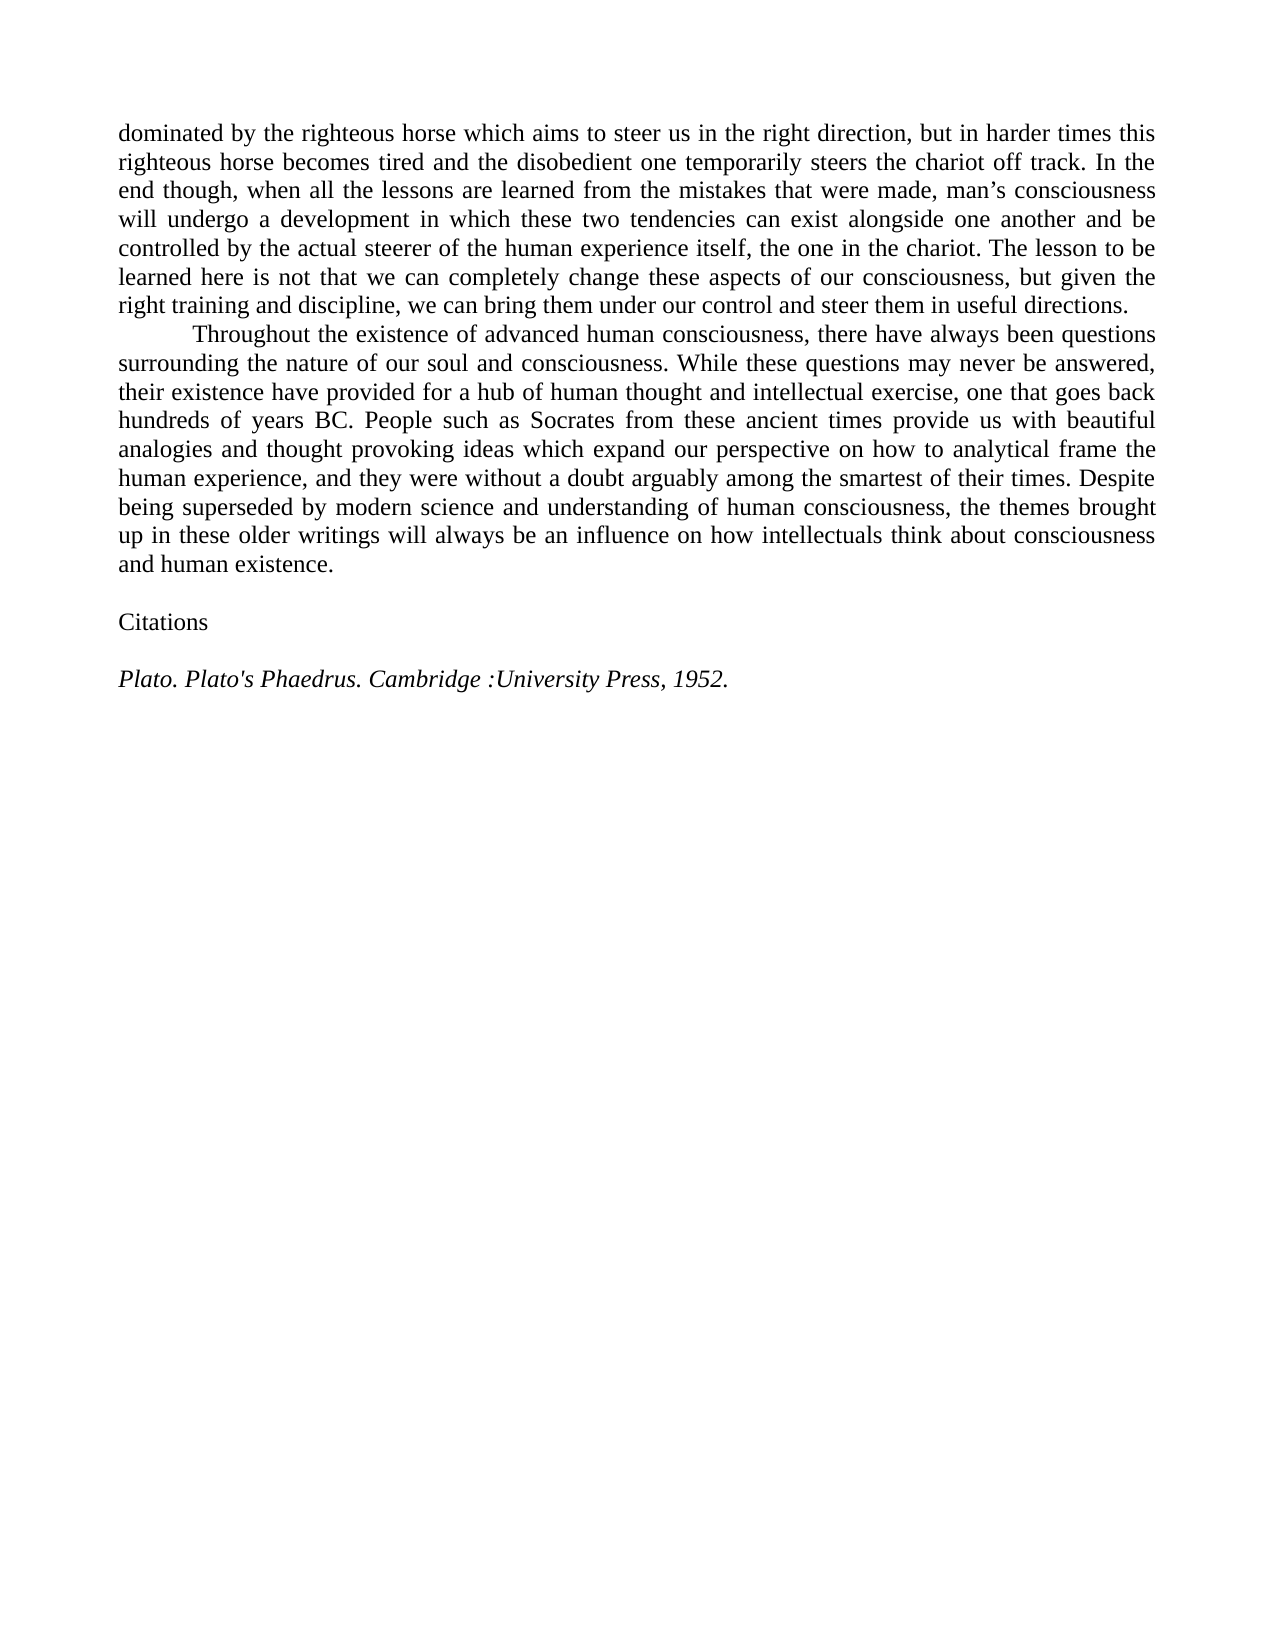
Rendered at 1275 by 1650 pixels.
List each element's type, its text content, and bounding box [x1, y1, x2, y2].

text Throughout the existence of advanced human consciousness, there have always been questions surrounding the nature of our soul and consciousness. While these questions may never be answered, their existence have provided for a hub of human thought and intellectual exercise, one that goes back hundreds of years BC. People such as Socrates from these ancient times provide us with beautiful analogies and thought provoking ideas which expand our perspective on how to analytical frame the human experience, and they were without a doubt arguably among the smartest of their times. Despite being superseded by modern science and understanding of human consciousness, the themes brought up in these older writings will always be an influence on how intellectuals think about consciousness and human existence. [118, 319, 1157, 578]
text Citations [118, 607, 1157, 636]
text Plato. Plato's Phaedrus. Cambridge :University Press, 1952. [118, 664, 1157, 693]
text dominated by the righteous horse which aims to steer us in the right direction, but in harder times this righteous horse becomes tired and the disobedient one temporarily steers the chariot off track. In the end though, when all the lessons are learned from the mistakes that were made, man’s consciousness will undergo a development in which these two tendencies can exist alongside one another and be controlled by the actual steerer of the human experience itself, the one in the chariot. The lesson to be learned here is not that we can completely change these aspects of our consciousness, but given the right training and discipline, we can bring them under our control and steer them in useful directions. [118, 118, 1157, 319]
